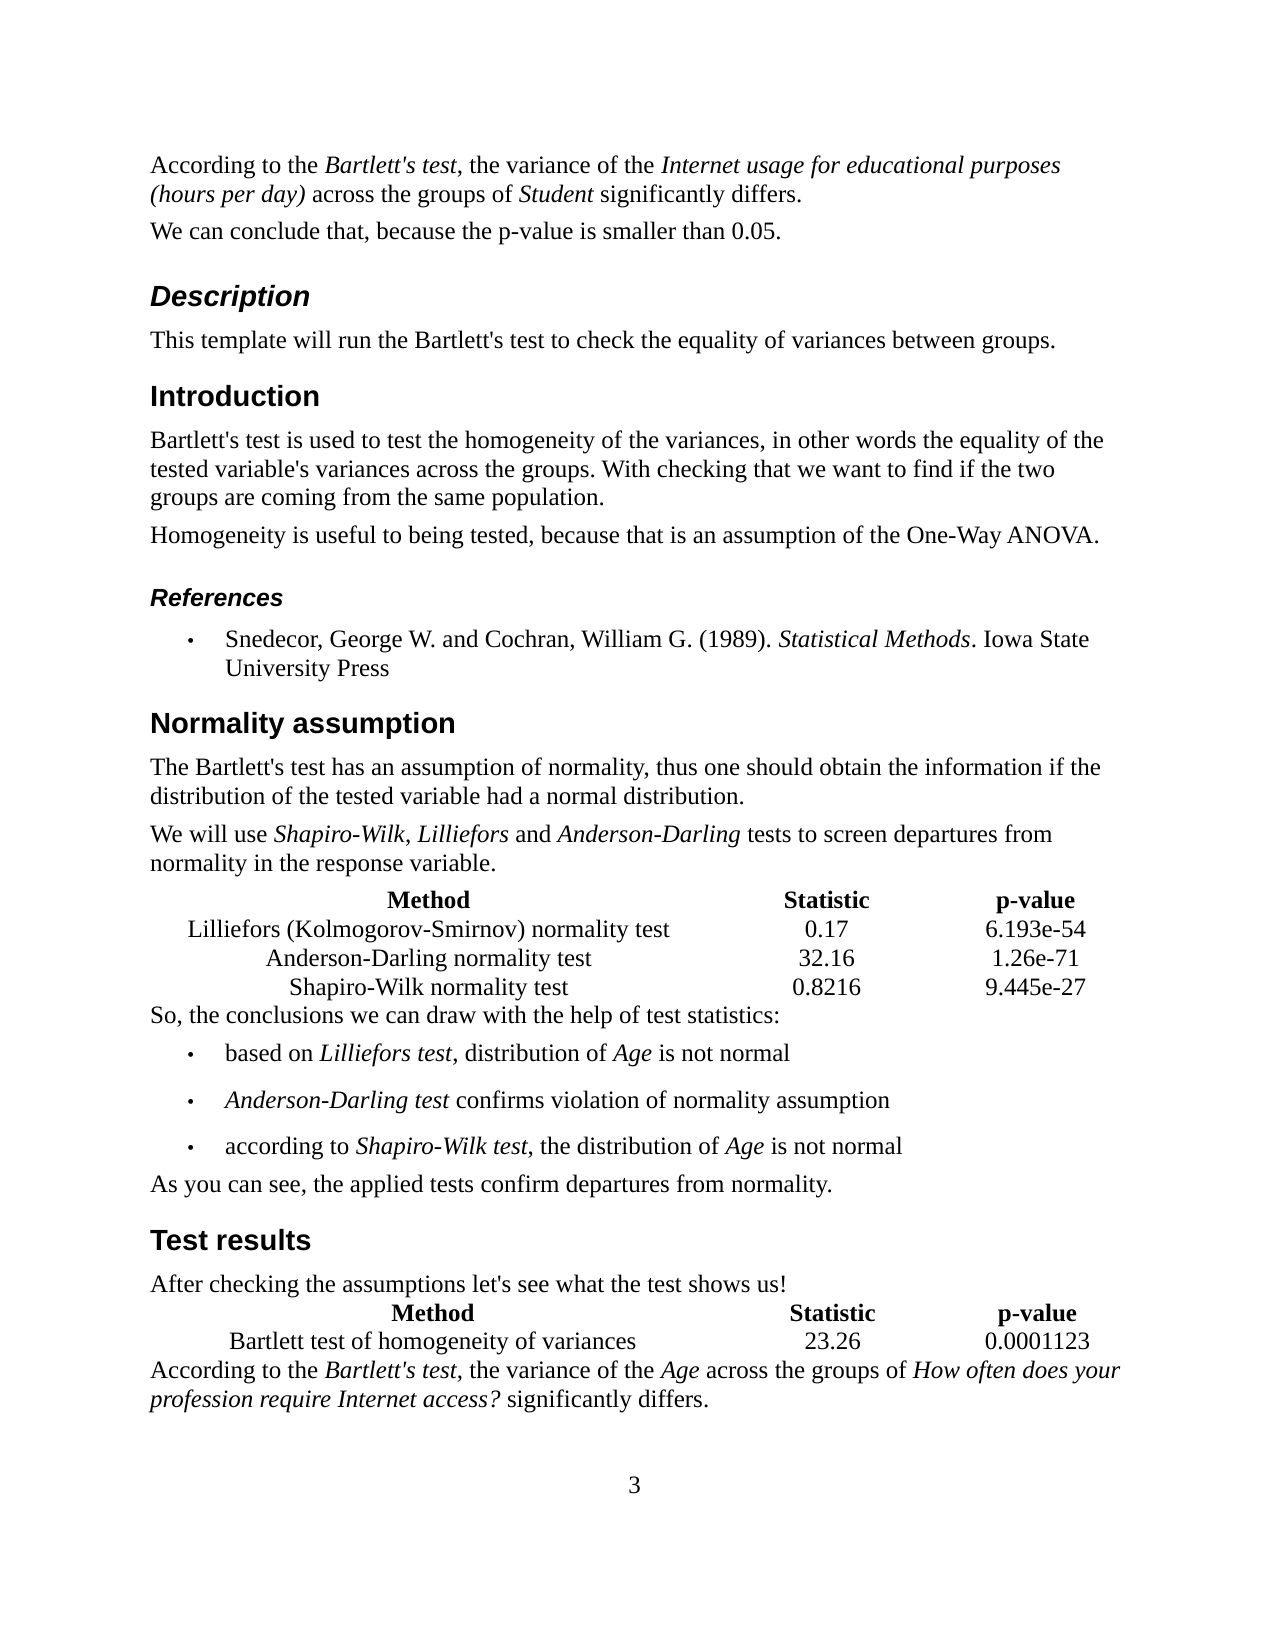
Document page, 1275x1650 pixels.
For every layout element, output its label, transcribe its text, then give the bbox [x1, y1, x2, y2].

subtitle Description [150, 279, 1125, 313]
table_cell 32.16 [707, 943, 946, 972]
text According to the Bartlett's test, the variance of the Internet usage for educational purposes (hours per day) across the groups of Student significantly differs. [150, 150, 1125, 207]
text This template will run the Bartlett's test to check the equality of variances between groups. [150, 325, 1125, 354]
subtitle Normality assumption [150, 706, 1125, 740]
list Snedecor, George W. and Cochran, William G. (1989). Statistical Methods. Iowa State University Press [187, 624, 1125, 681]
subtitle References [150, 583, 1125, 611]
table_cell Anderson-Darling normality test [150, 943, 707, 972]
text The Bartlett's test has an assumption of normality, thus one should obtain the information if the distribution of the tested variable had a normal distribution. [150, 752, 1125, 810]
text After checking the assumptions let's see what the test shows us! [150, 1269, 1125, 1298]
list according to Shapiro-Wilk test, the distribution of Age is not normal [187, 1131, 1125, 1160]
table_cell 9.445e-27 [946, 972, 1125, 1000]
text We will use Shapiro-Wilk, Lilliefors and Anderson-Darling tests to screen departures from normality in the response variable. [150, 819, 1125, 876]
subtitle Introduction [150, 379, 1125, 412]
table_cell 0.0001123 [950, 1326, 1125, 1355]
table_header Method [150, 1298, 715, 1326]
table_header Statistic [707, 885, 946, 914]
table_cell 0.17 [707, 914, 946, 943]
table_header p-value [950, 1298, 1125, 1326]
table_header p-value [946, 885, 1125, 914]
text According to the Bartlett's test, the variance of the Age across the groups of How often does your profession require Internet access? significantly differs. [150, 1355, 1125, 1413]
text Homogeneity is useful to being tested, because that is an assumption of the One-Way ANOVA. [150, 520, 1125, 549]
table_cell Bartlett test of homogeneity of variances [150, 1326, 715, 1355]
table_header Statistic [715, 1298, 949, 1326]
text Bartlett's test is used to test the homogeneity of the variances, in other words the equality of the tested variable's variances across the groups. With checking that we want to find if the two groups are coming from the same population. [150, 425, 1125, 511]
table_cell 1.26e-71 [946, 943, 1125, 972]
list Anderson-Darling test confirms violation of normality assumption [187, 1085, 1125, 1113]
list based on Lilliefors test, distribution of Age is not normal [187, 1038, 1125, 1067]
text As you can see, the applied tests confirm departures from normality. [150, 1169, 1125, 1198]
table_cell 0.8216 [707, 972, 946, 1000]
table_cell 6.193e-54 [946, 914, 1125, 943]
table_cell Lilliefors (Kolmogorov-Smirnov) normality test [150, 914, 707, 943]
text So, the conclusions we can draw with the help of test statistics: [150, 1000, 1125, 1029]
subtitle Test results [150, 1223, 1125, 1256]
table_cell 23.26 [715, 1326, 949, 1355]
text We can conclude that, because the p-value is smaller than 0.05. [150, 216, 1125, 245]
table_header Method [150, 885, 707, 914]
table_cell Shapiro-Wilk normality test [150, 972, 707, 1000]
